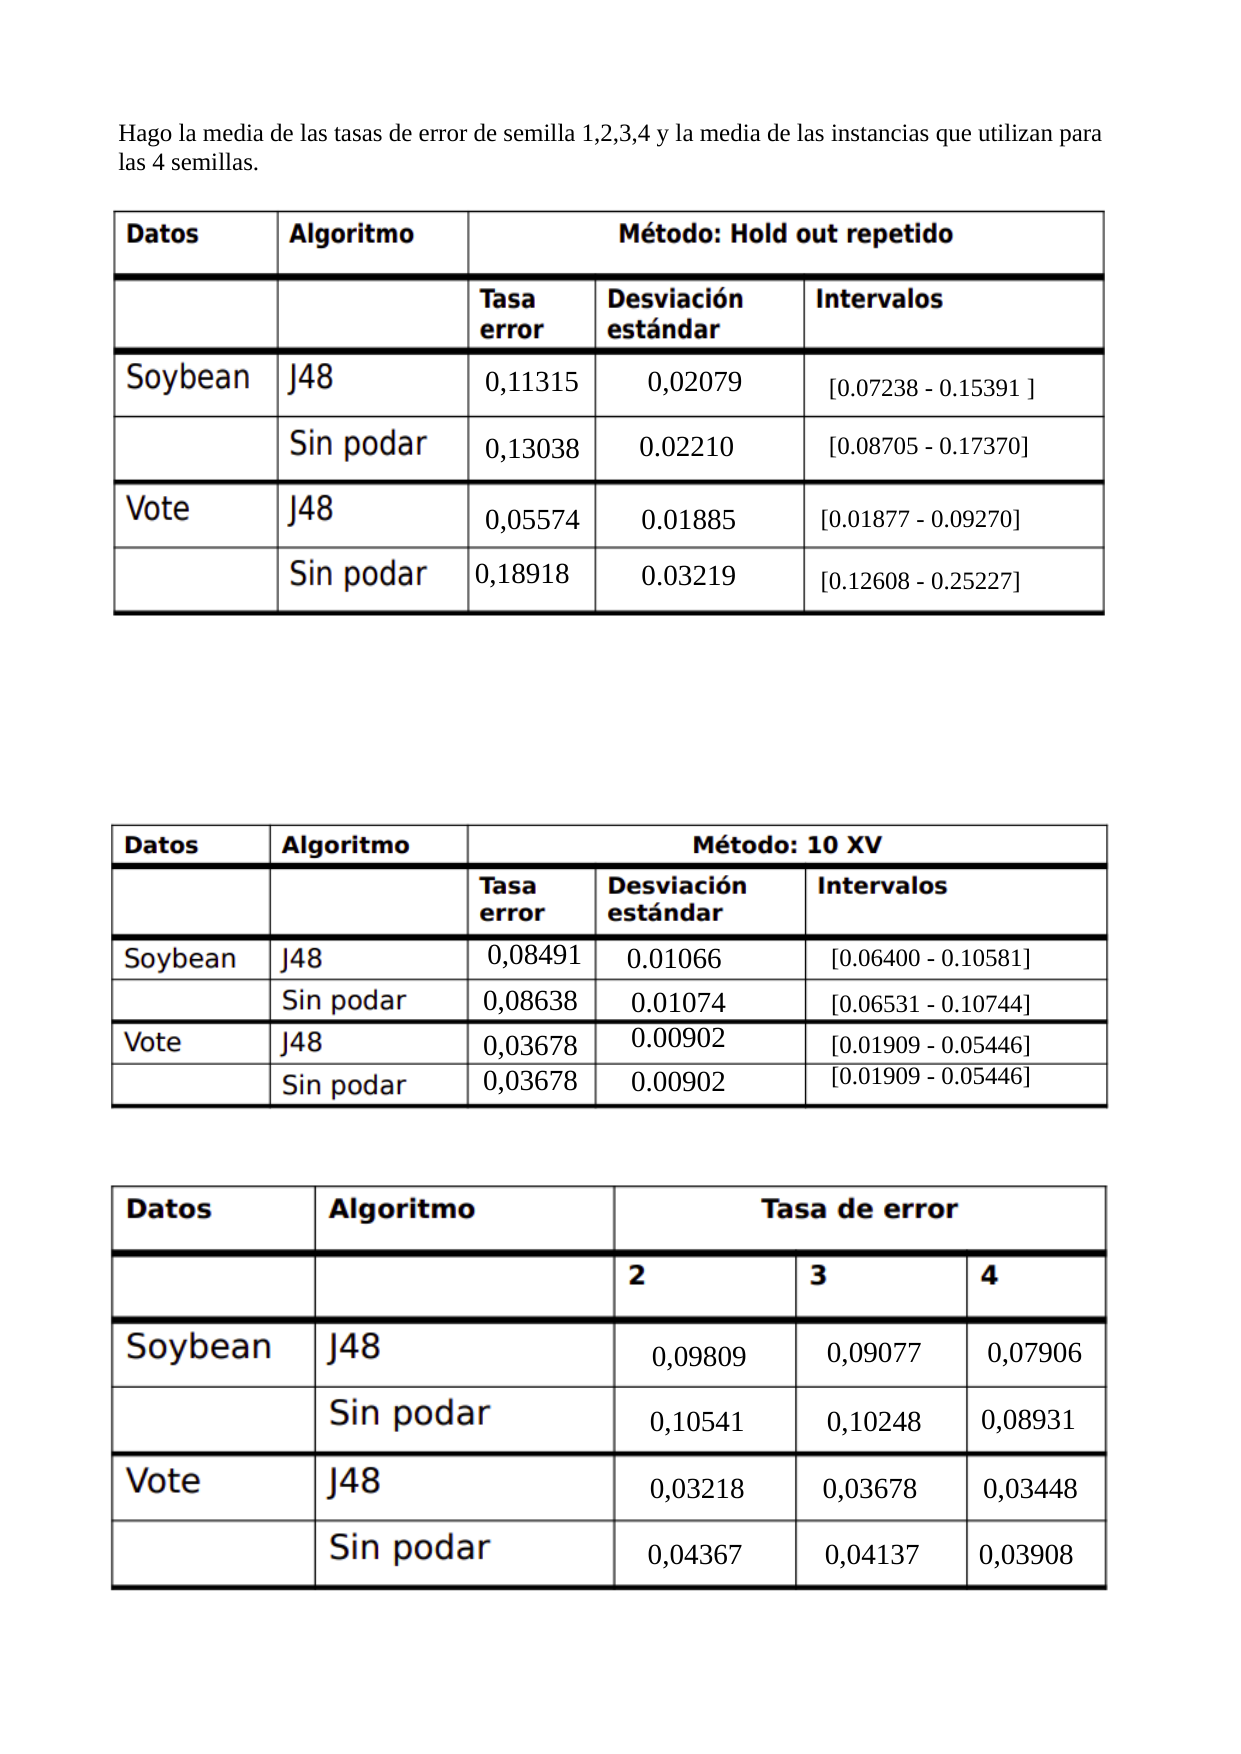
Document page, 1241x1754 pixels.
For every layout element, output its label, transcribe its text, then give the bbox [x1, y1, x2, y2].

picture [106, 204, 1111, 624]
picture [110, 820, 1115, 1119]
picture [107, 1180, 1112, 1596]
text Hago la media de las tasas de error de semilla 1,2,3,4 y la media de las instancias que utilizan para las 4 semillas. [118, 118, 1122, 176]
